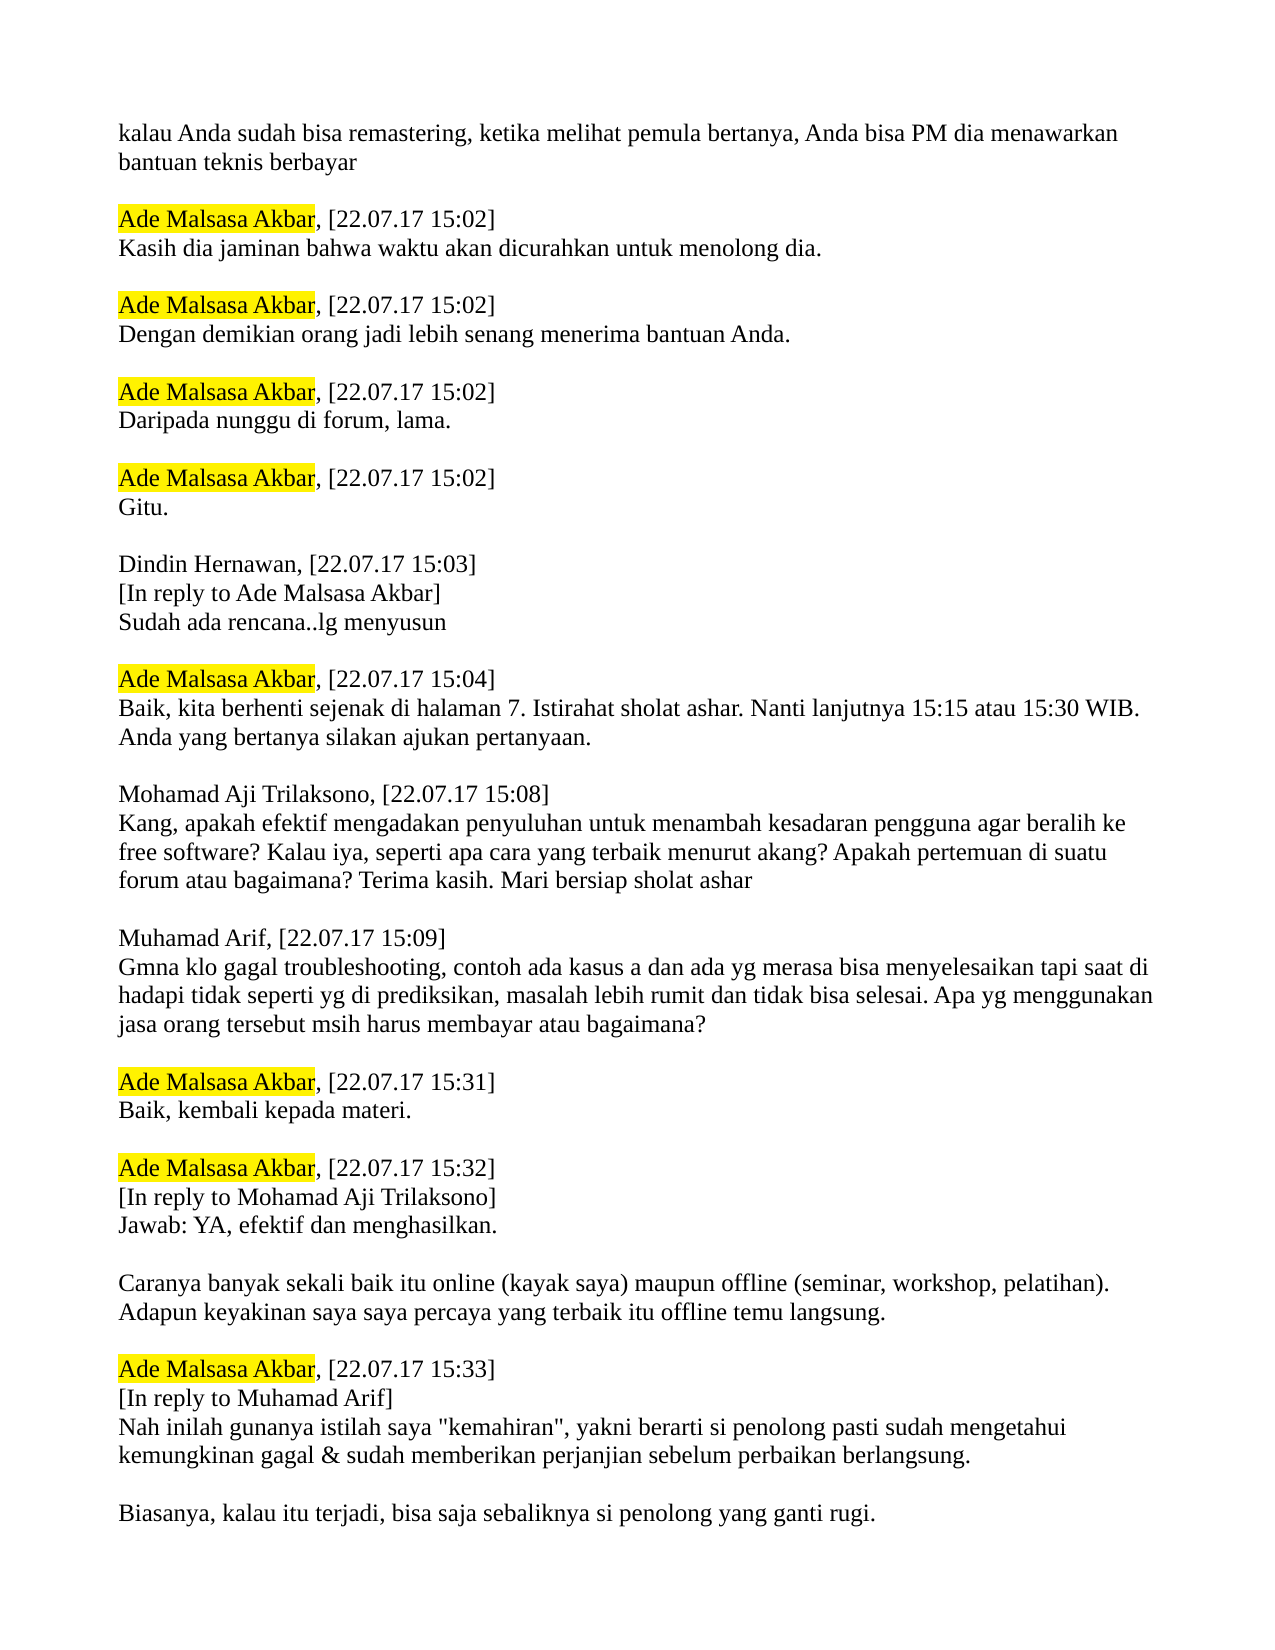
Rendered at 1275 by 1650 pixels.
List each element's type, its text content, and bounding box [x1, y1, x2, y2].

text Ade Malsasa Akbar, [22.07.17 15:04] [118, 664, 1157, 693]
text Ade Malsasa Akbar, [22.07.17 15:02] [118, 291, 1157, 319]
text kalau Anda sudah bisa remastering, ketika melihat pemula bertanya, Anda bisa PM dia menawarkan bantuan teknis berbayar [118, 118, 1157, 176]
text Caranya banyak sekali baik itu online (kayak saya) maupun offline (seminar, workshop, pelatihan). Adapun keyakinan saya saya percaya yang terbaik itu offline temu langsung. [118, 1268, 1157, 1326]
text Ade Malsasa Akbar, [22.07.17 15:31] [118, 1067, 1157, 1096]
text Nah inilah gunanya istilah saya "kemahiran", yakni berarti si penolong pasti sudah mengetahui kemungkinan gagal & sudah memberikan perjanjian sebelum perbaikan berlangsung. [118, 1412, 1157, 1469]
text Kang, apakah efektif mengadakan penyuluhan untuk menambah kesadaran pengguna agar beralih ke free software? Kalau iya, seperti apa cara yang terbaik menurut akang? Apakah pertemuan di suatu forum atau bagaimana? Terima kasih. Mari bersiap sholat ashar [118, 808, 1157, 894]
text Mohamad Aji Trilaksono, [22.07.17 15:08] [118, 779, 1157, 808]
text Ade Malsasa Akbar, [22.07.17 15:33] [118, 1354, 1157, 1383]
text Ade Malsasa Akbar, [22.07.17 15:02] [118, 204, 1157, 233]
text Gitu. [118, 492, 1157, 521]
text Dengan demikian orang jadi lebih senang menerima bantuan Anda. [118, 319, 1157, 348]
text Ade Malsasa Akbar, [22.07.17 15:02] [118, 463, 1157, 492]
text Muhamad Arif, [22.07.17 15:09] [118, 923, 1157, 952]
text Daripada nunggu di forum, lama. [118, 406, 1157, 434]
text Sudah ada rencana..lg menyusun [118, 607, 1157, 636]
text Dindin Hernawan, [22.07.17 15:03] [118, 549, 1157, 578]
text Ade Malsasa Akbar, [22.07.17 15:32] [118, 1153, 1157, 1182]
text Biasanya, kalau itu terjadi, bisa saja sebaliknya si penolong yang ganti rugi. [118, 1498, 1157, 1527]
text Gmna klo gagal troubleshooting, contoh ada kasus a dan ada yg merasa bisa menyelesaikan tapi saat di hadapi tidak seperti yg di prediksikan, masalah lebih rumit dan tidak bisa selesai. Apa yg menggunakan jasa orang tersebut msih harus membayar atau bagaimana? [118, 952, 1157, 1038]
text Baik, kita berhenti sejenak di halaman 7. Istirahat sholat ashar. Nanti lanjutnya 15:15 atau 15:30 WIB. Anda yang bertanya silakan ajukan pertanyaan. [118, 693, 1157, 751]
text [In reply to Ade Malsasa Akbar] [118, 578, 1157, 607]
text Baik, kembali kepada materi. [118, 1096, 1157, 1124]
text [In reply to Muhamad Arif] [118, 1383, 1157, 1412]
text Ade Malsasa Akbar, [22.07.17 15:02] [118, 377, 1157, 406]
text [In reply to Mohamad Aji Trilaksono] [118, 1182, 1157, 1211]
text Jawab: YA, efektif dan menghasilkan. [118, 1211, 1157, 1239]
text Kasih dia jaminan bahwa waktu akan dicurahkan untuk menolong dia. [118, 233, 1157, 262]
